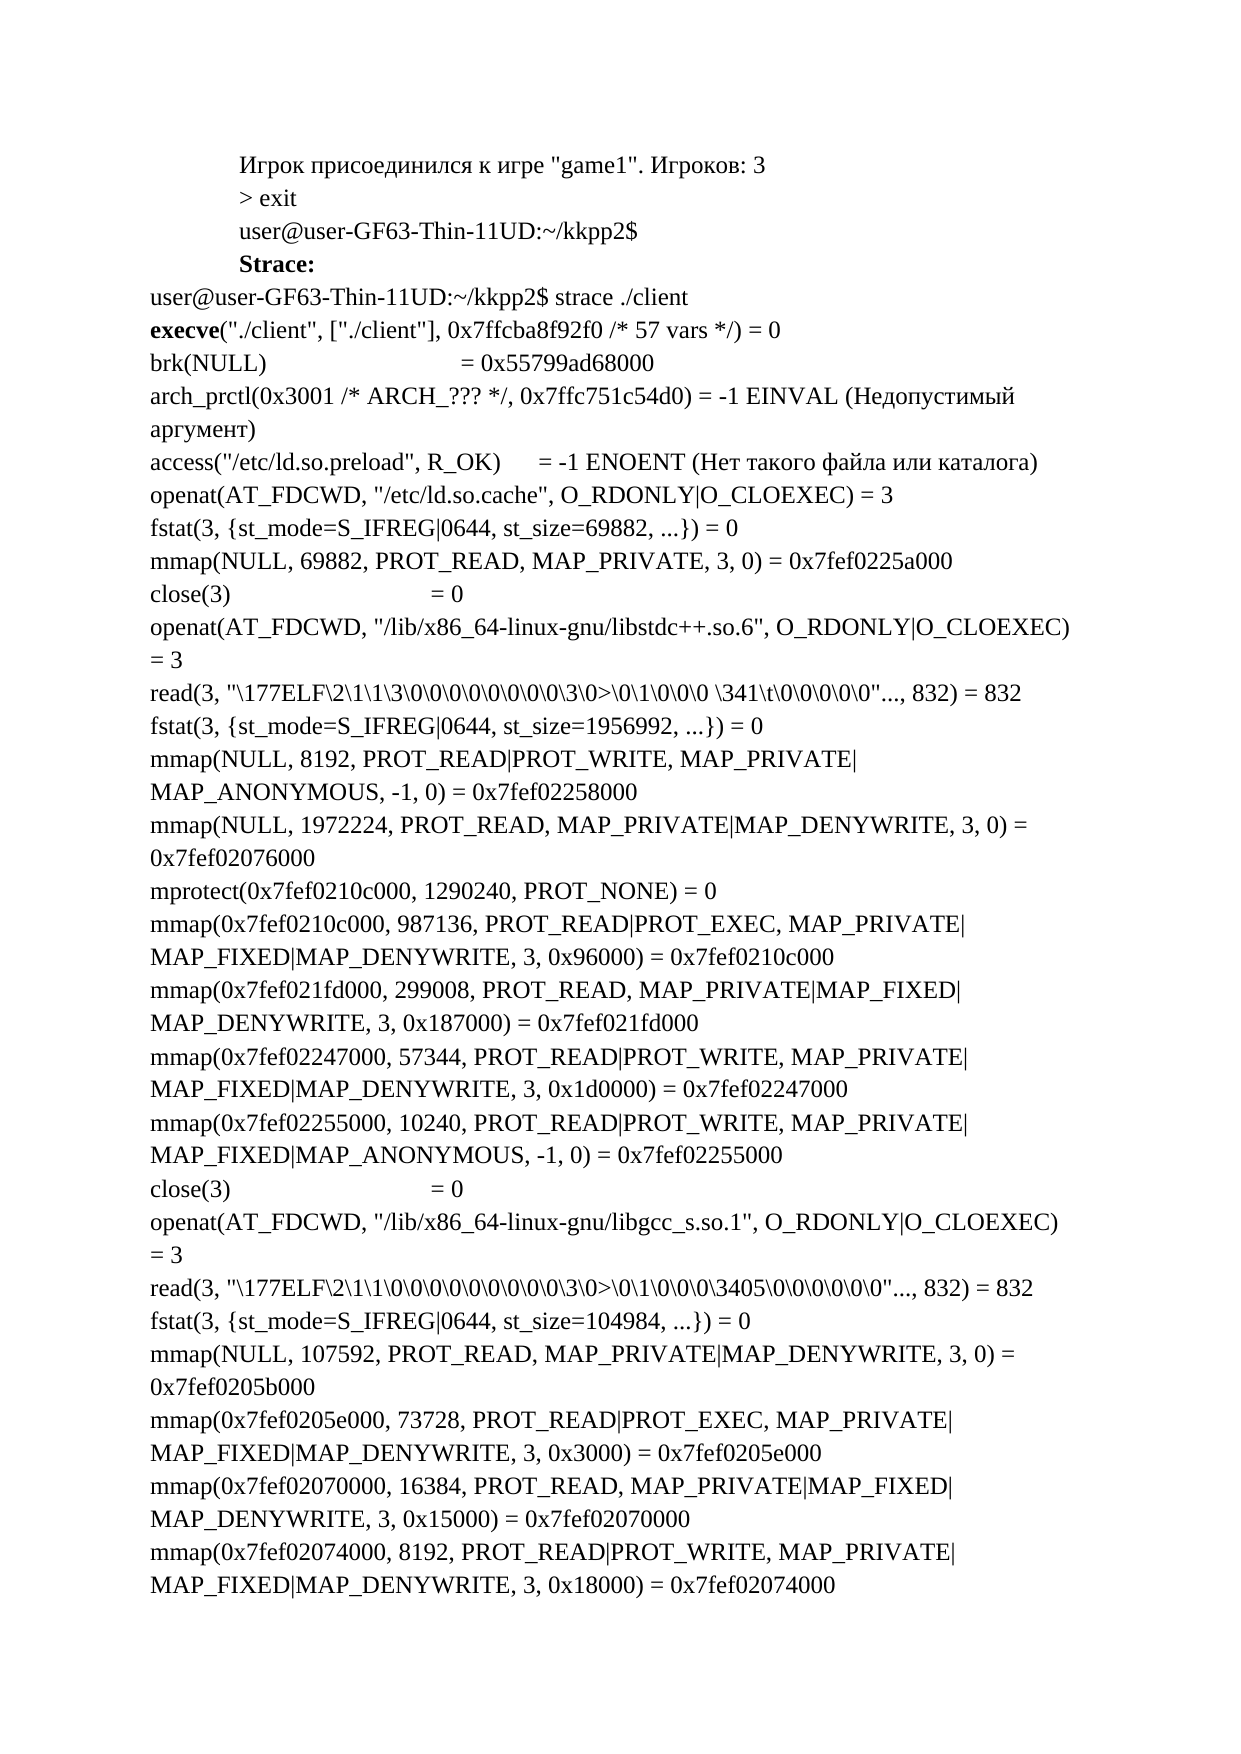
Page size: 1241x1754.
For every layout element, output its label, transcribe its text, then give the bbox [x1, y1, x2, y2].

text mmap(0x7fef02070000, 16384, PROT_READ, MAP_PRIVATE|MAP_FIXED|MAP_DENYWRITE, 3, 0x15000) = 0x7fef02070000 [150, 1471, 1072, 1533]
text Игрок присоединился к игре "game1". Игроков: 3 [179, 150, 1072, 179]
text mmap(0x7fef02255000, 10240, PROT_READ|PROT_WRITE, MAP_PRIVATE|MAP_FIXED|MAP_ANONYMOUS, -1, 0) = 0x7fef02255000 [150, 1108, 1072, 1169]
text read(3, "\177ELF\2\1\1\0\0\0\0\0\0\0\0\0\3\0>\0\1\0\0\0\3405\0\0\0\0\0\0"..., 832) = 832 [150, 1273, 1072, 1301]
text mmap(NULL, 69882, PROT_READ, MAP_PRIVATE, 3, 0) = 0x7fef0225a000 [150, 546, 1072, 575]
text fstat(3, {st_mode=S_IFREG|0644, st_size=1956992, ...}) = 0 [150, 711, 1072, 740]
text openat(AT_FDCWD, "/lib/x86_64-linux-gnu/libstdc++.so.6", O_RDONLY|O_CLOEXEC) = 3 [150, 612, 1072, 674]
text execve("./client", ["./client"], 0x7ffcba8f92f0 /* 57 vars */) = 0 [150, 315, 1072, 344]
text openat(AT_FDCWD, "/lib/x86_64-linux-gnu/libgcc_s.so.1", O_RDONLY|O_CLOEXEC) = 3 [150, 1207, 1072, 1268]
text mmap(NULL, 107592, PROT_READ, MAP_PRIVATE|MAP_DENYWRITE, 3, 0) = 0x7fef0205b000 [150, 1339, 1072, 1401]
text Strace: [179, 249, 1072, 278]
text mmap(0x7fef021fd000, 299008, PROT_READ, MAP_PRIVATE|MAP_FIXED|MAP_DENYWRITE, 3, 0x187000) = 0x7fef021fd000 [150, 976, 1072, 1037]
text user@user-GF63-Thin-11UD:~/kkpp2$ [179, 216, 1072, 245]
text > exit [179, 183, 1072, 212]
text mmap(NULL, 1972224, PROT_READ, MAP_PRIVATE|MAP_DENYWRITE, 3, 0) = 0x7fef02076000 [150, 810, 1072, 872]
text mmap(0x7fef02074000, 8192, PROT_READ|PROT_WRITE, MAP_PRIVATE|MAP_FIXED|MAP_DENYWRITE, 3, 0x18000) = 0x7fef02074000 [150, 1537, 1072, 1599]
text brk(NULL) = 0x55799ad68000 [150, 348, 1072, 377]
text read(3, "\177ELF\2\1\1\3\0\0\0\0\0\0\0\0\3\0>\0\1\0\0\0 \341\t\0\0\0\0\0"..., 832) = 832 [150, 678, 1072, 707]
text close(3) = 0 [150, 1174, 1072, 1202]
text close(3) = 0 [150, 579, 1072, 608]
text fstat(3, {st_mode=S_IFREG|0644, st_size=69882, ...}) = 0 [150, 513, 1072, 542]
text arch_prctl(0x3001 /* ARCH_??? */, 0x7ffc751c54d0) = -1 EINVAL (Недопустимый аргумент) [150, 381, 1072, 443]
text mmap(0x7fef02247000, 57344, PROT_READ|PROT_WRITE, MAP_PRIVATE|MAP_FIXED|MAP_DENYWRITE, 3, 0x1d0000) = 0x7fef02247000 [150, 1042, 1072, 1103]
text user@user-GF63-Thin-11UD:~/kkpp2$ strace ./client [150, 282, 1072, 311]
text mmap(0x7fef0205e000, 73728, PROT_READ|PROT_EXEC, MAP_PRIVATE|MAP_FIXED|MAP_DENYWRITE, 3, 0x3000) = 0x7fef0205e000 [150, 1405, 1072, 1467]
text mprotect(0x7fef0210c000, 1290240, PROT_NONE) = 0 [150, 876, 1072, 905]
text mmap(0x7fef0210c000, 987136, PROT_READ|PROT_EXEC, MAP_PRIVATE|MAP_FIXED|MAP_DENYWRITE, 3, 0x96000) = 0x7fef0210c000 [150, 909, 1072, 971]
text openat(AT_FDCWD, "/etc/ld.so.cache", O_RDONLY|O_CLOEXEC) = 3 [150, 480, 1072, 509]
text fstat(3, {st_mode=S_IFREG|0644, st_size=104984, ...}) = 0 [150, 1306, 1072, 1334]
text mmap(NULL, 8192, PROT_READ|PROT_WRITE, MAP_PRIVATE|MAP_ANONYMOUS, -1, 0) = 0x7fef02258000 [150, 744, 1072, 806]
text access("/etc/ld.so.preload", R_OK) = -1 ENOENT (Нет такого файла или каталога) [150, 447, 1072, 476]
